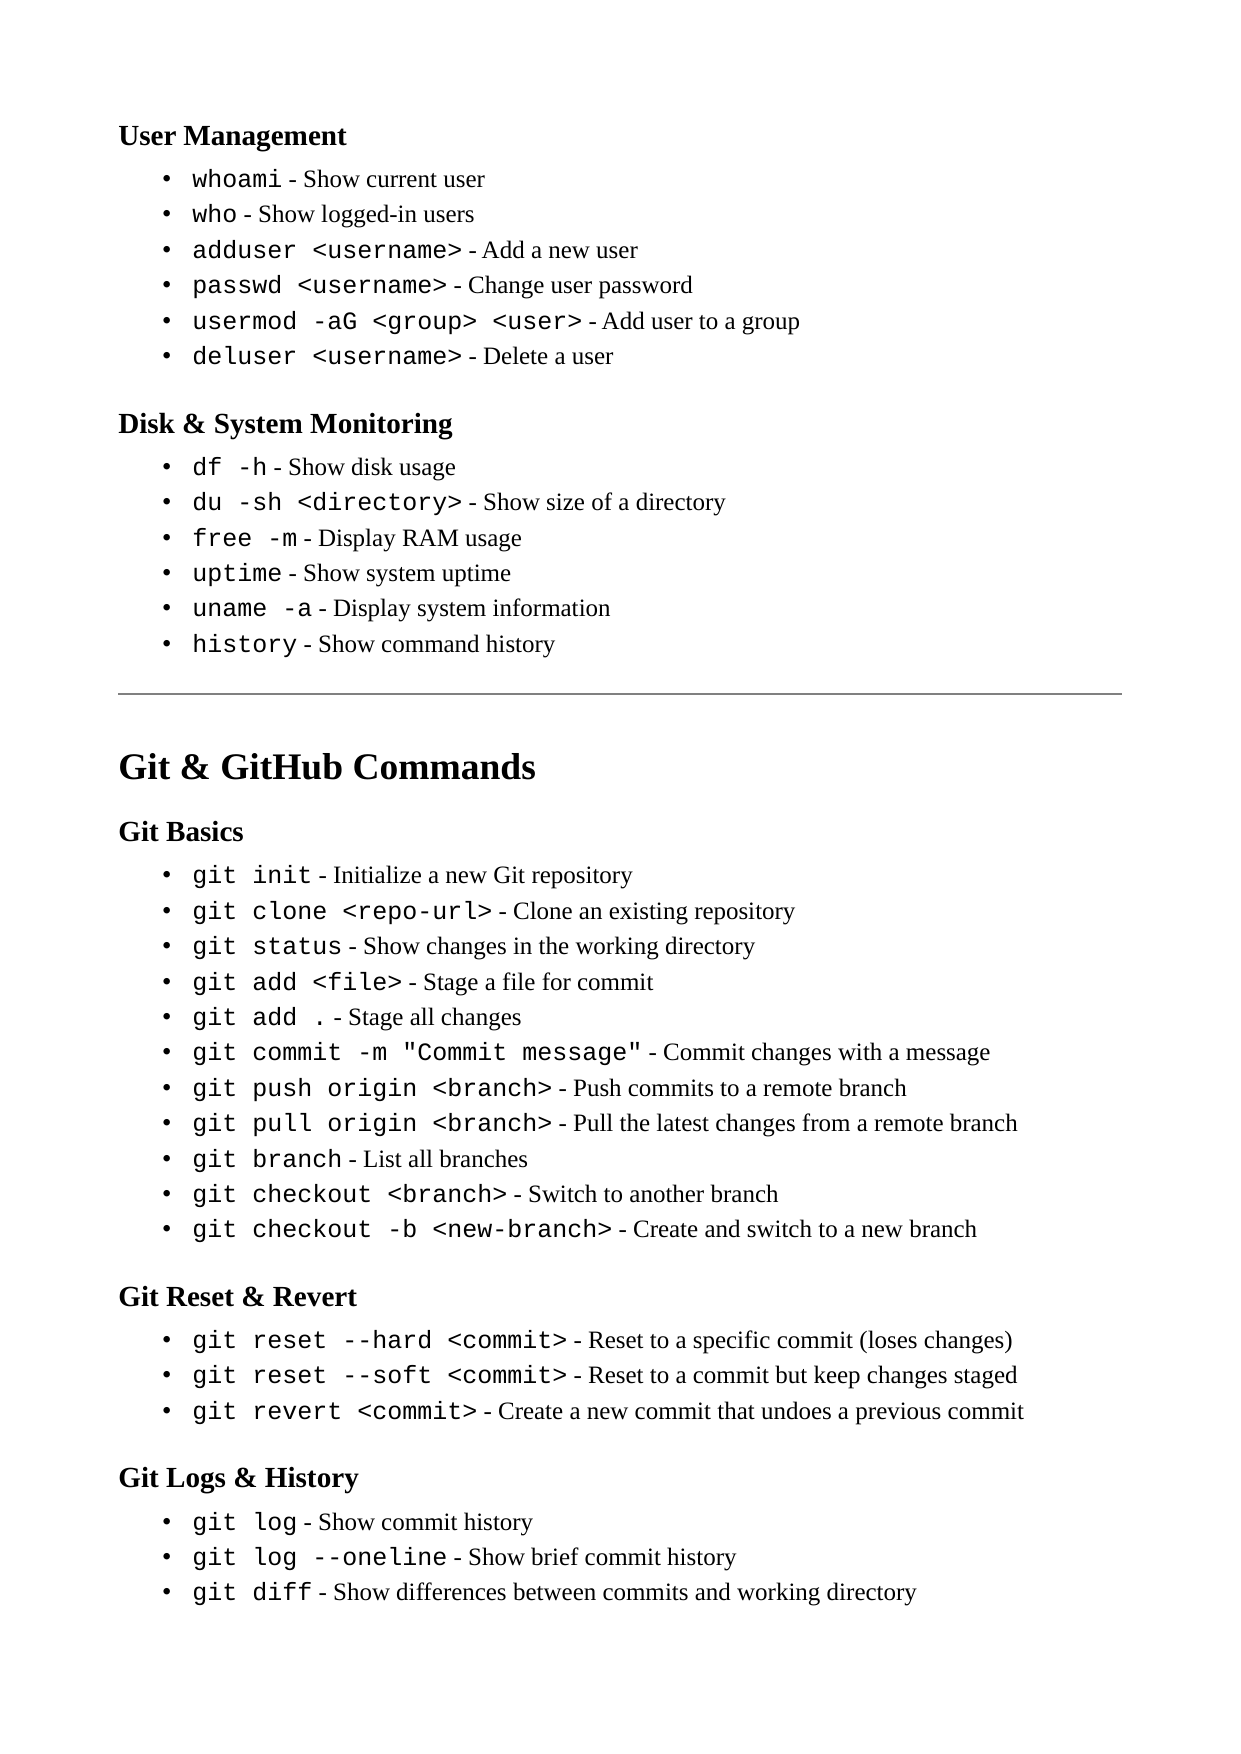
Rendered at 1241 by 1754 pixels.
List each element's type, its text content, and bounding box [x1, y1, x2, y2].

list git reset --hard <commit> - Reset to a specific commit (loses changes) [162, 1325, 1122, 1356]
list free -m - Display RAM usage [162, 523, 1122, 553]
list git revert <commit> - Create a new commit that undoes a previous commit [162, 1396, 1122, 1427]
list history - Show command history [162, 629, 1122, 660]
list git diff - Show differences between commits and working directory [162, 1577, 1122, 1608]
list git pull origin <branch> - Pull the latest changes from a remote branch [162, 1108, 1122, 1139]
list deluser <username> - Delete a user [162, 341, 1122, 372]
list uptime - Show system uptime [162, 558, 1122, 589]
subtitle Git Reset & Revert [118, 1279, 1122, 1313]
list uname -a - Display system information [162, 593, 1122, 624]
list git log - Show commit history [162, 1507, 1122, 1537]
list du -sh <directory> - Show size of a directory [162, 487, 1122, 518]
list git status - Show changes in the working directory [162, 931, 1122, 962]
list who - Show logged-in users [162, 199, 1122, 230]
list git init - Initialize a new Git repository [162, 860, 1122, 891]
list git add . - Stage all changes [162, 1002, 1122, 1033]
list passwd <username> - Change user password [162, 270, 1122, 301]
subtitle User Management [118, 118, 1122, 152]
subtitle Git Logs & History [118, 1461, 1122, 1494]
list git clone <repo-url> - Clone an existing repository [162, 896, 1122, 927]
list df -h - Show disk usage [162, 452, 1122, 483]
subtitle Git & GitHub Commands [118, 744, 1122, 787]
list adduser <username> - Add a new user [162, 235, 1122, 266]
list git checkout <branch> - Switch to another branch [162, 1179, 1122, 1210]
subtitle Git Basics [118, 814, 1122, 848]
list git checkout -b <new-branch> - Create and switch to a new branch [162, 1214, 1122, 1245]
list git reset --soft <commit> - Reset to a commit but keep changes staged [162, 1361, 1122, 1391]
list git commit -m "Commit message" - Commit changes with a message [162, 1037, 1122, 1068]
list git log --oneline - Show brief commit history [162, 1542, 1122, 1573]
list whoami - Show current user [162, 164, 1122, 195]
list git push origin <branch> - Push commits to a remote branch [162, 1073, 1122, 1104]
list git add <file> - Stage a file for commit [162, 967, 1122, 997]
list usermod -aG <group> <user> - Add user to a group [162, 306, 1122, 337]
subtitle Disk & System Monitoring [118, 406, 1122, 439]
list git branch - List all branches [162, 1144, 1122, 1174]
